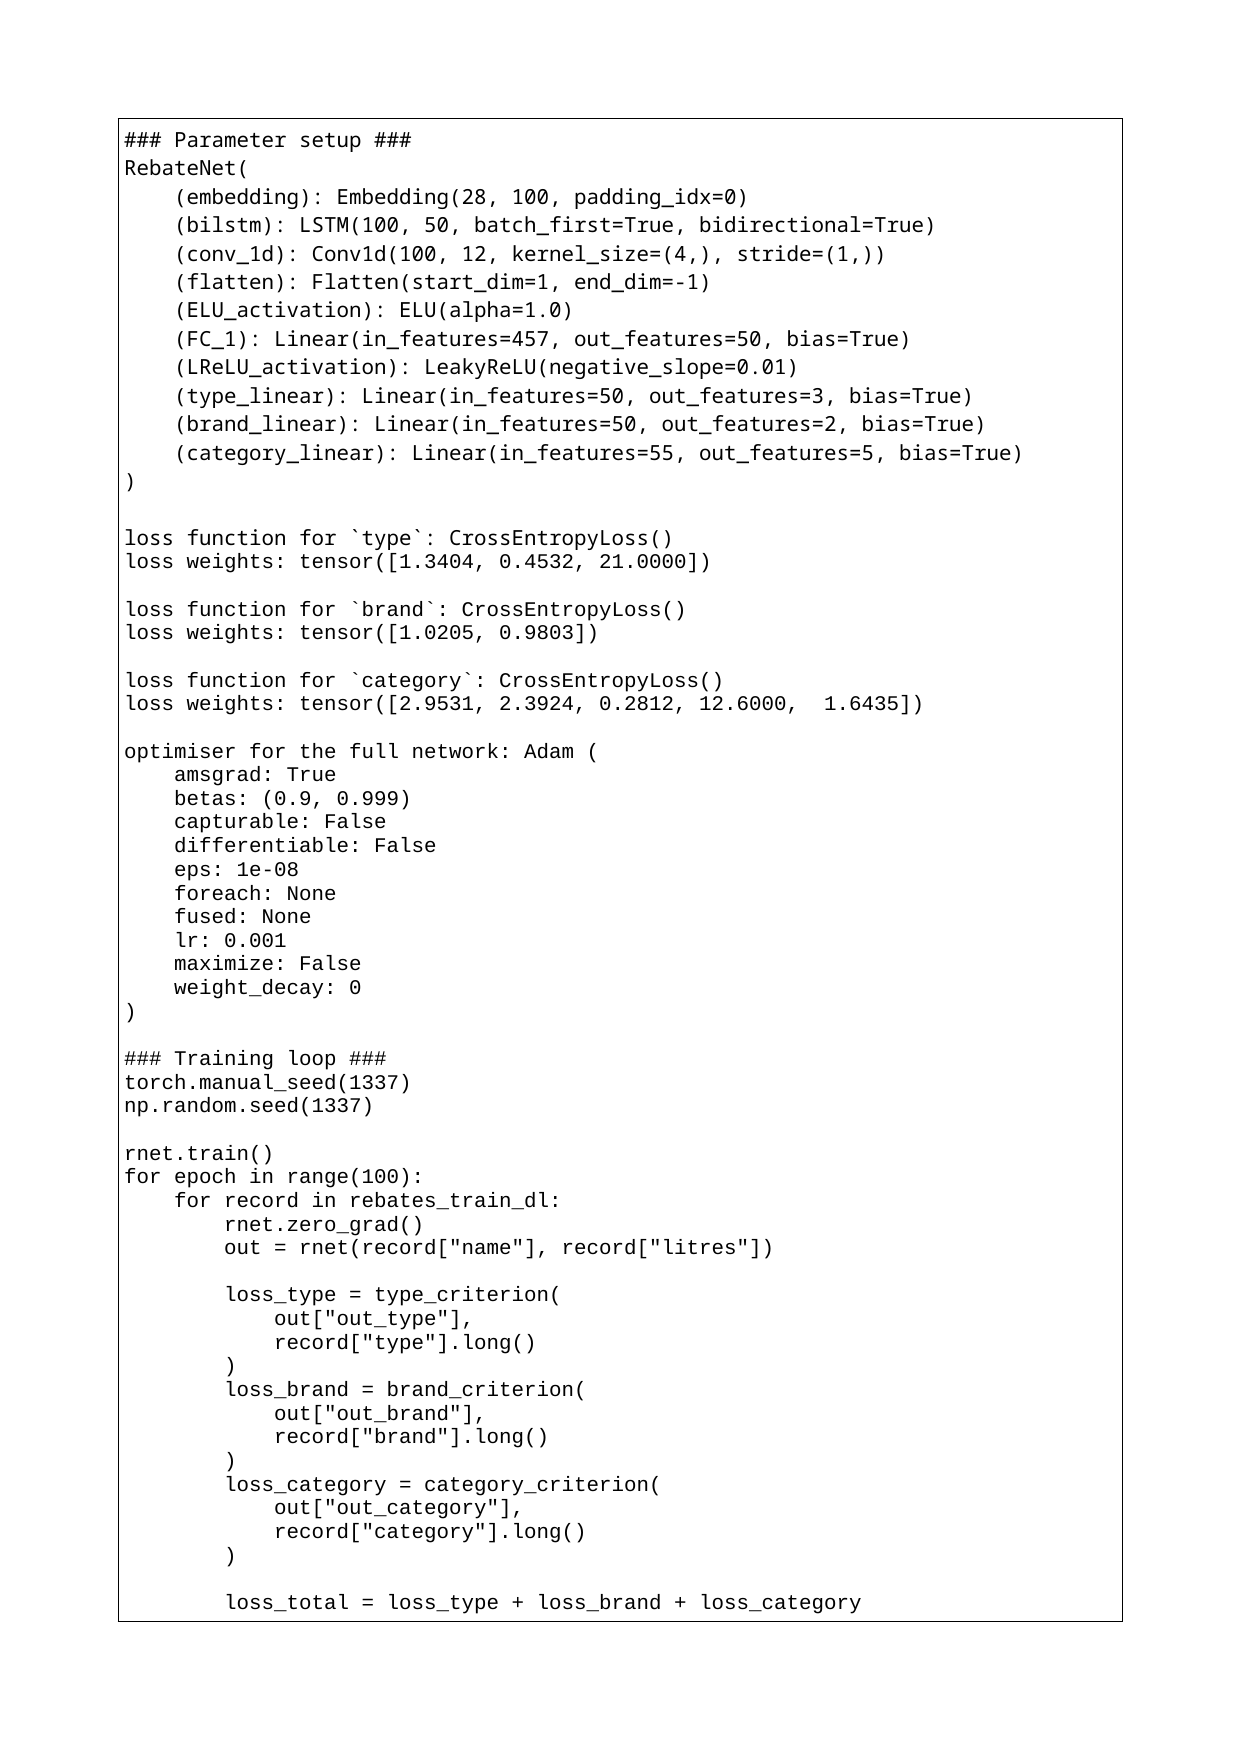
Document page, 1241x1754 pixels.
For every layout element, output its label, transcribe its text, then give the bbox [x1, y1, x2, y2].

table_header ### Parameter setup ### RebateNet( (embedding): Embedding(28, 100, padding_idx=0) (bilstm): LSTM(100, 50, batch_first=True, bidirectional=True) (conv_1d): Conv1d(100, 12, kernel_size=(4,), stride=(1,)) (flatten): Flatten(start_dim=1, end_dim=-1) (ELU_activation): ELU(alpha=1.0) (FC_1): Linear(in_features=457, out_features=50, bias=True) (LReLU_activation): LeakyReLU(negative_slope=0.01) (type_linear): Linear(in_features=50, out_features=3, bias=True) (brand_linear): Linear(in_features=50, out_features=2, bias=True) (category_linear): Linear(in_features=55, out_features=5, bias=True) ) loss function for `type`: CrossEntropyLoss() loss weights: tensor([1.3404, 0.4532, 21.0000]) loss function for `brand`: CrossEntropyLoss() loss weights: tensor([1.0205, 0.9803]) loss function for `category`: CrossEntropyLoss() loss weights: tensor([2.9531, 2.3924, 0.2812, 12.6000, 1.6435]) optimiser for the full network: Adam ( amsgrad: True betas: (0.9, 0.999) capturable: False differentiable: False eps: 1e-08 foreach: None fused: None lr: 0.001 maximize: False weight_decay: 0 ) ### Training loop ### torch.manual_seed(1337) np.random.seed(1337) rnet.train() for epoch in range(100): for record in rebates_train_dl: rnet.zero_grad() out = rnet(record["name"], record["litres"]) loss_type = type_criterion( out["out_type"], record["type"].long() ) loss_brand = brand_criterion( out["out_brand"], record["brand"].long() ) loss_category = category_criterion( out["out_category"], record["category"].long() ) loss_total = loss_type + loss_brand + loss_category [119, 119, 1122, 1621]
